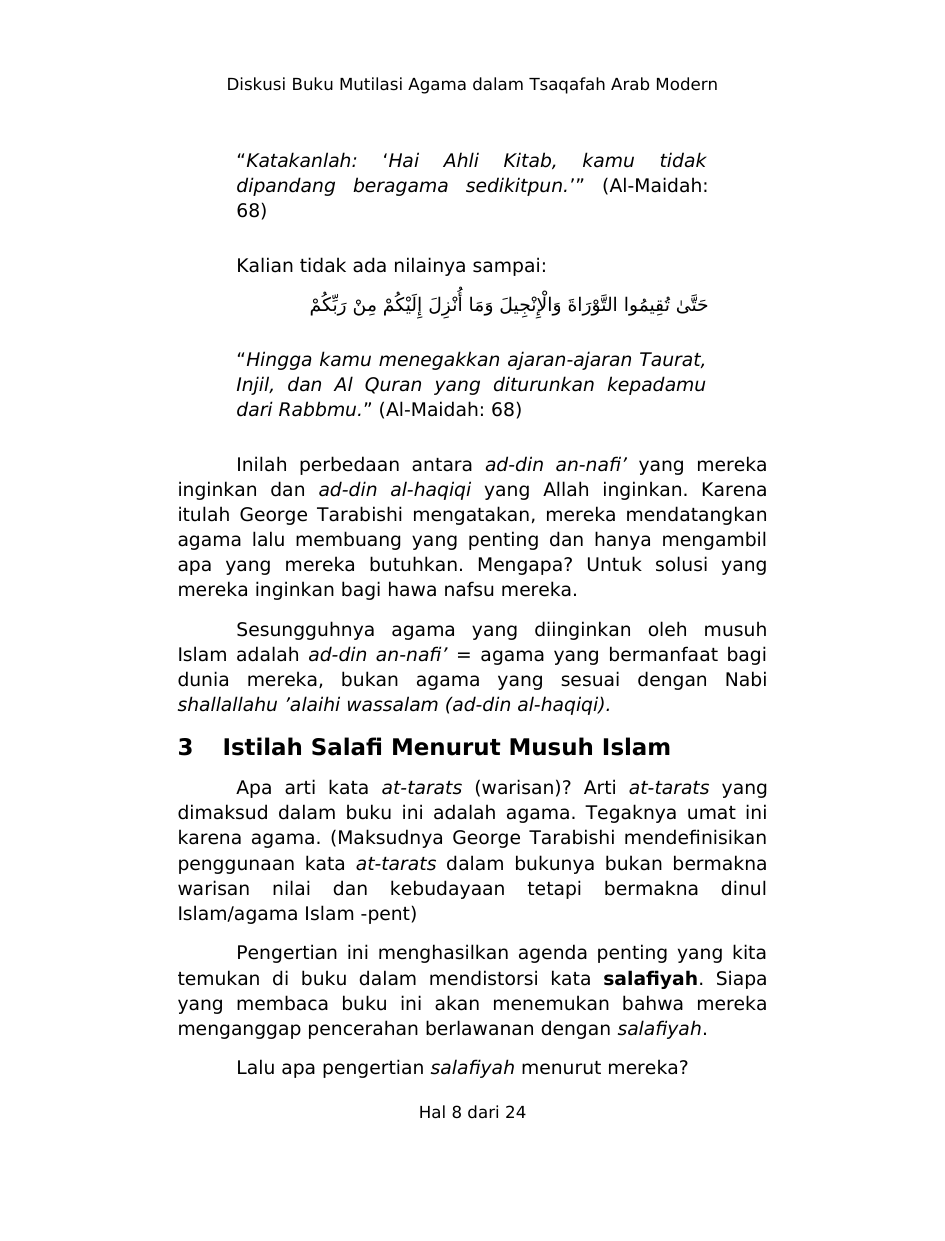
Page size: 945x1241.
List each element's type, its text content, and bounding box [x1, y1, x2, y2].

text حَتَّىٰ تُقِيمُوا التَّوْرَاةَ وَالْإِنْجِيلَ وَمَا أُنْزِلَ إِلَيْكُمْ مِنْ رَبِّكُمْ [236, 294, 709, 316]
text Lalu apa pengertian salafiyah menurut mereka? [177, 1057, 768, 1079]
text “Katakanlah: ‘Hai Ahli Kitab, kamu tidak dipandang beragama sedikitpun.’” (Al-Maidah: 68) [236, 150, 709, 222]
text Kalian tidak ada nilainya sampai: [177, 255, 768, 277]
subtitle Istilah Salafi Menurut Musuh Islam [177, 734, 768, 761]
text “Hingga kamu menegakkan ajaran-ajaran Taurat, Injil, dan Al Quran yang diturunkan kepadamu dari Rabbmu.” (Al-Maidah: 68) [236, 349, 709, 421]
text Pengertian ini menghasilkan agenda penting yang kita temukan di buku dalam mendistorsi kata salafiyah. Siapa yang membaca buku ini akan menemukan bahwa mereka menganggap pencerahan berlawanan dengan salafiyah. [177, 942, 768, 1039]
text Apa arti kata at-tarats (warisan)? Arti at-tarats yang dimaksud dalam buku ini adalah agama. Tegaknya umat ini karena agama. (Maksudnya George Tarabishi mendefinisikan penggunaan kata at-tarats dalam bukunya bukan bermakna warisan nilai dan kebudayaan tetapi bermakna dinul Islam/agama Islam -pent) [177, 777, 768, 924]
text Inilah perbedaan antara ad-din an-nafi’ yang mereka inginkan dan ad-din al-haqiqi yang Allah inginkan. Karena itulah George Tarabishi mengatakan, mereka mendatangkan agama lalu membuang yang penting dan hanya mengambil apa yang mereka butuhkan. Mengapa? Untuk solusi yang mereka inginkan bagi hawa nafsu mereka. [177, 454, 768, 601]
text Sesungguhnya agama yang diinginkan oleh musuh Islam adalah ad-din an-nafi’ = agama yang bermanfaat bagi dunia mereka, bukan agama yang sesuai dengan Nabi shallallahu ’alaihi wassalam (ad-din al-haqiqi). [177, 619, 768, 716]
